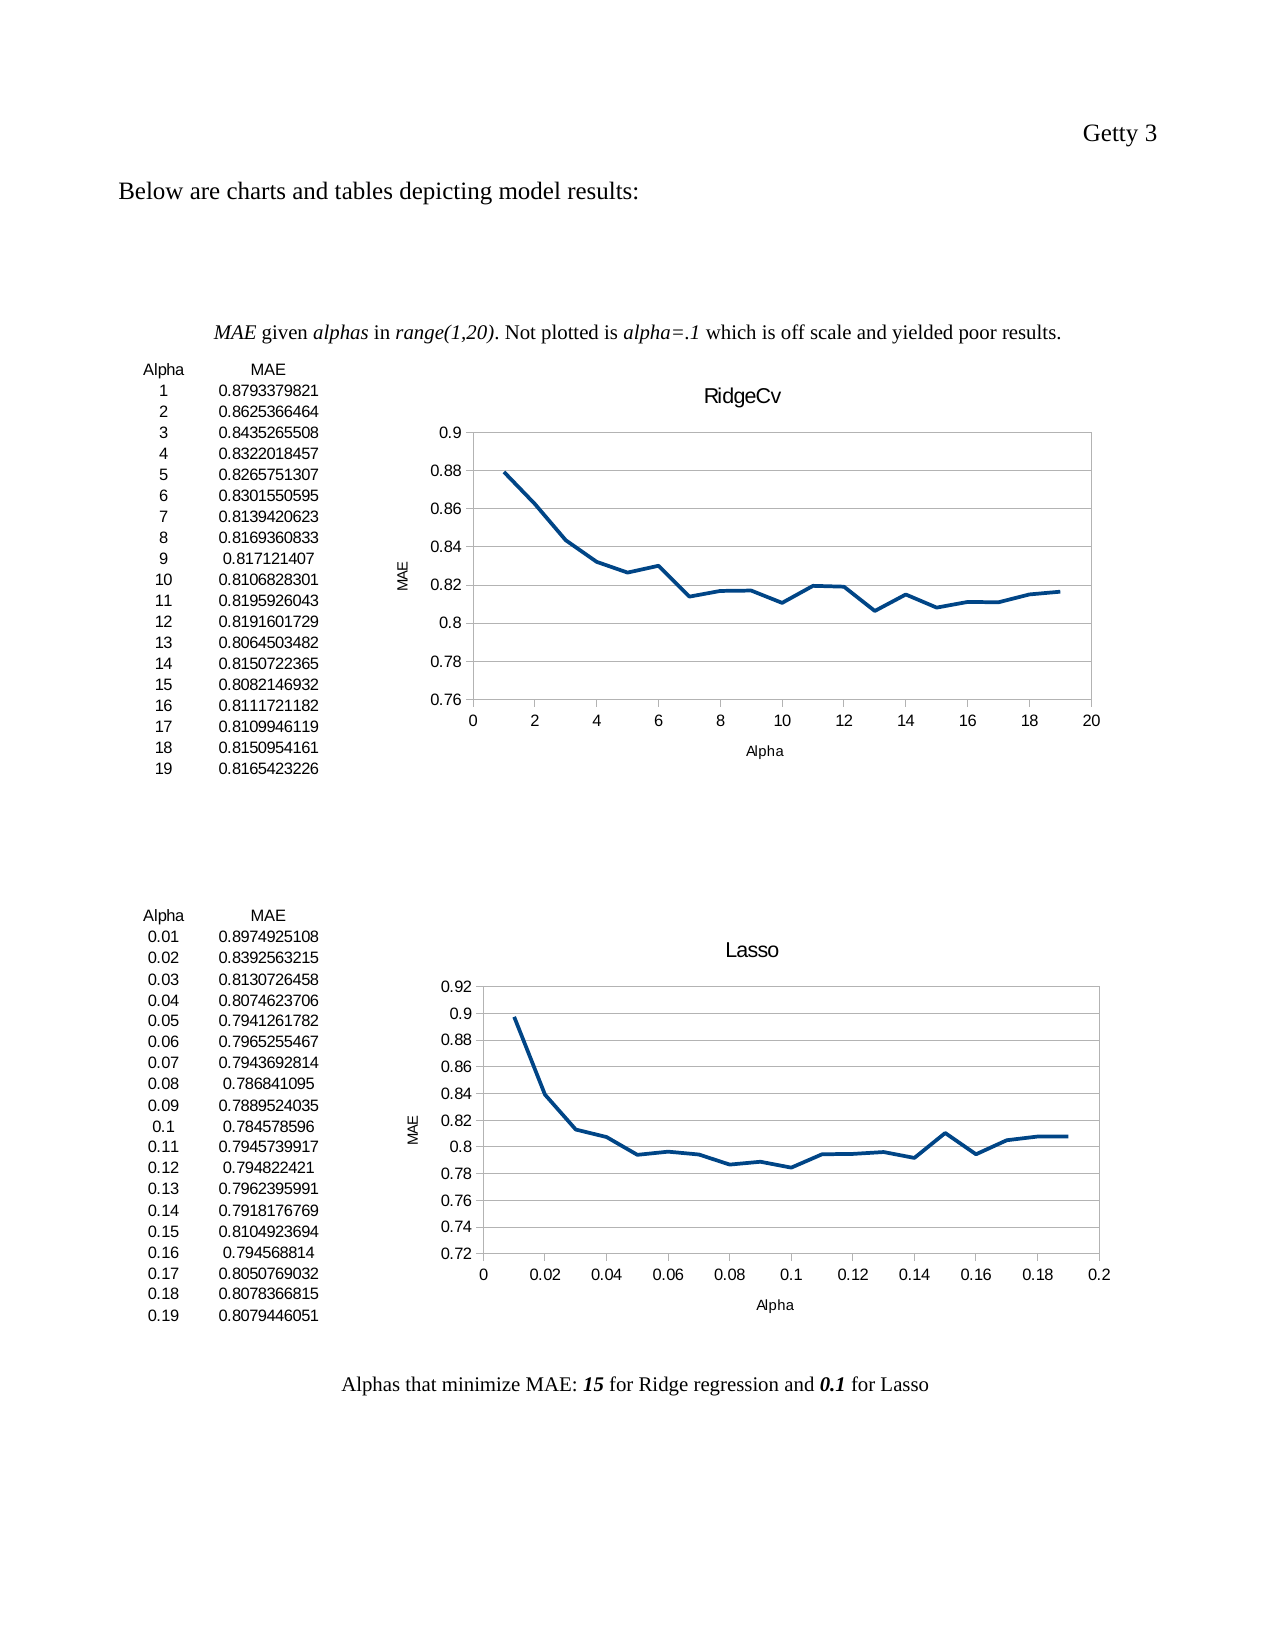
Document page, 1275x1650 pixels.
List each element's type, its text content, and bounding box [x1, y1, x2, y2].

text MAE given alphas in range(1,20). Not plotted is alpha=.1 which is off scale and yielded poor results. [118, 320, 1157, 344]
text Alphas that minimize MAE: 15 for Ridge regression and 0.1 for Lasso [118, 344, 1157, 1396]
text Below are charts and tables depicting model results: [118, 176, 1157, 205]
